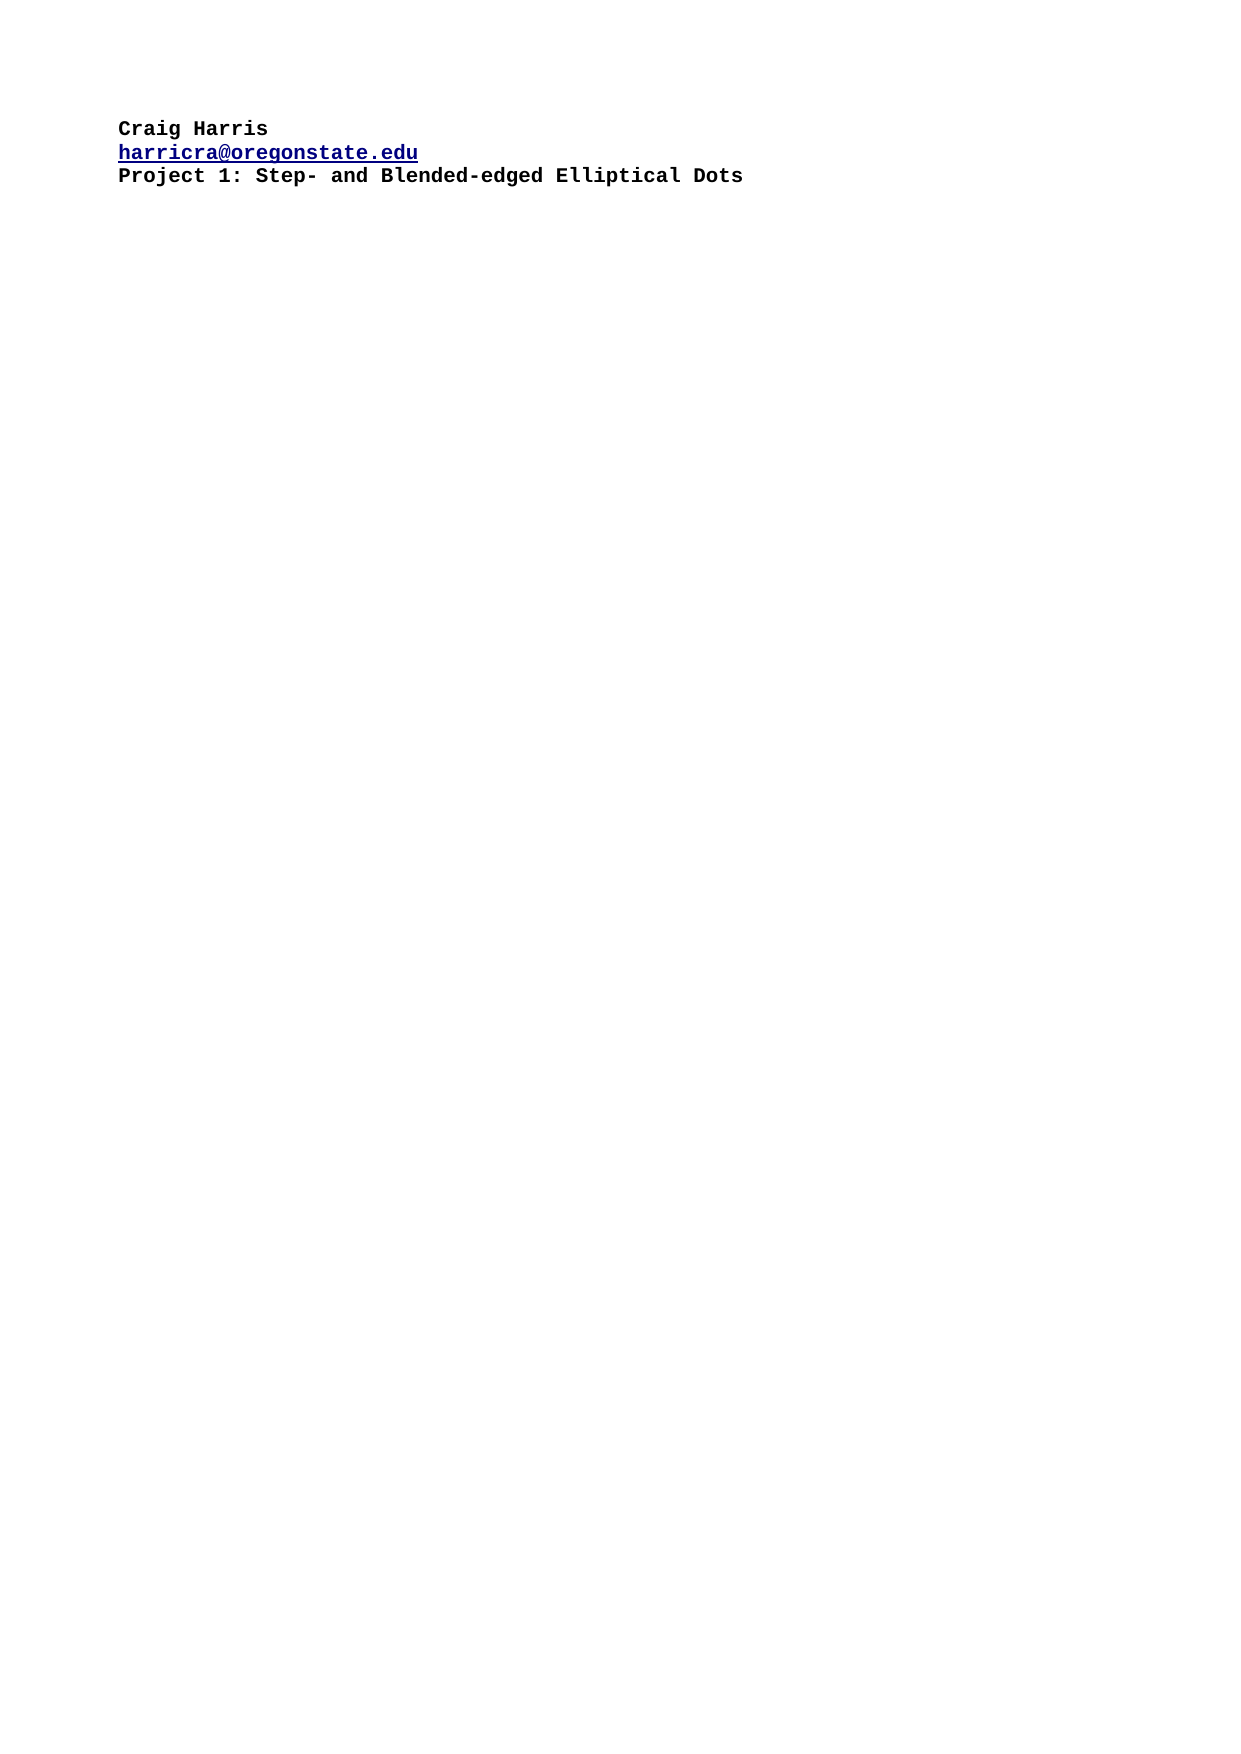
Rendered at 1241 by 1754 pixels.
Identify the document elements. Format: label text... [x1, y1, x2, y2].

text Craig Harris [118, 118, 1122, 142]
text Project 1: Step- and Blended-edged Elliptical Dots [118, 165, 1122, 189]
text harricra@oregonstate.edu [118, 142, 1122, 165]
